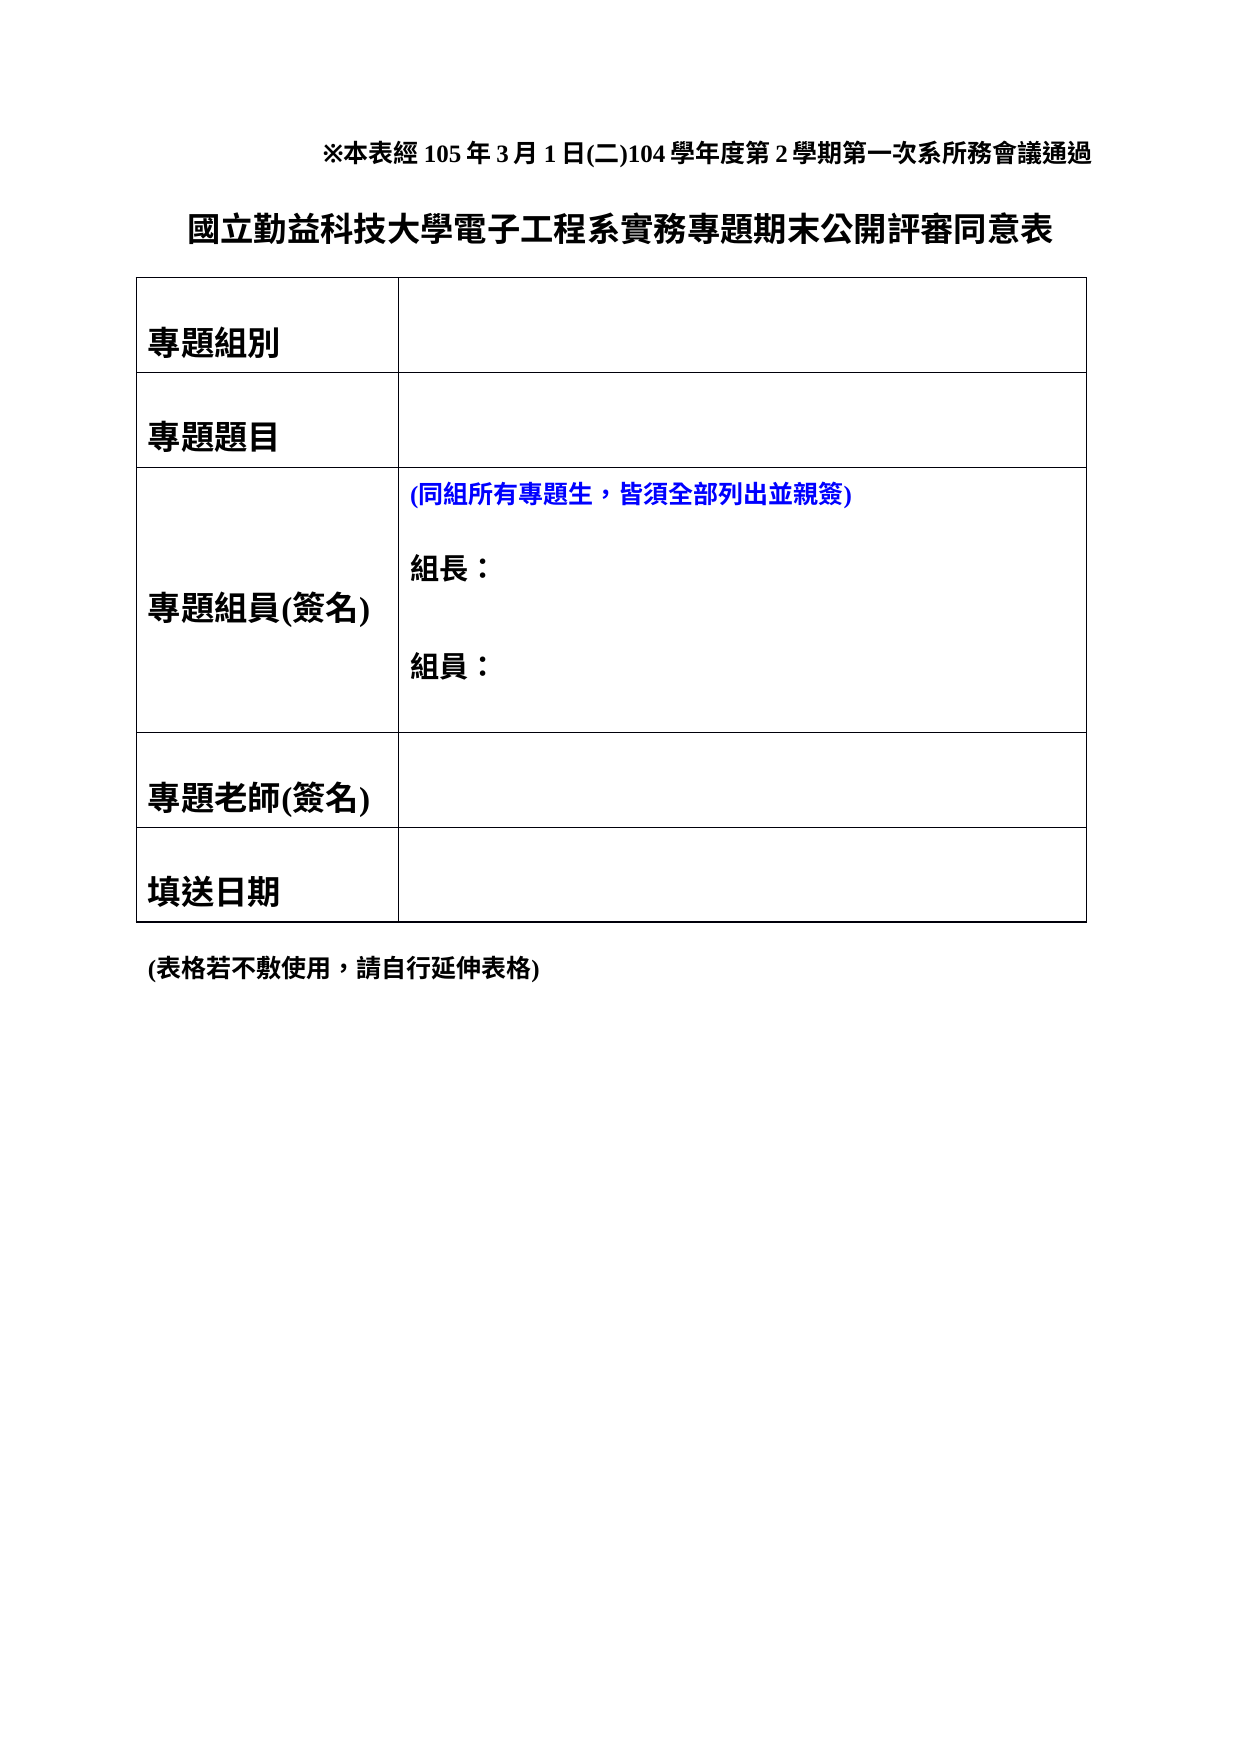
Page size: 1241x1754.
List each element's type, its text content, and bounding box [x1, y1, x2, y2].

table_cell 專題老師(簽名) [137, 733, 398, 827]
table_cell 填送日期 [137, 828, 398, 921]
table_cell [399, 373, 1086, 467]
table_cell (同組所有專題生，皆須全部列出並親簽) 組長： 組員： [399, 468, 1086, 732]
table_header [399, 278, 1086, 372]
text (表格若不敷使用，請自行延伸表格) [148, 941, 1092, 979]
table_header 專題組別 [137, 278, 398, 372]
table_cell [399, 828, 1086, 921]
text 國立勤益科技大學電子工程系實務專題期末公開評審同意表 [148, 183, 1092, 258]
text ※本表經105年3月1日(二)104學年度第2學期第一次系所務會議通過 [148, 127, 1092, 164]
table_cell [399, 733, 1086, 827]
table_cell 專題題目 [137, 373, 398, 467]
table_cell 專題組員(簽名) [137, 468, 398, 732]
